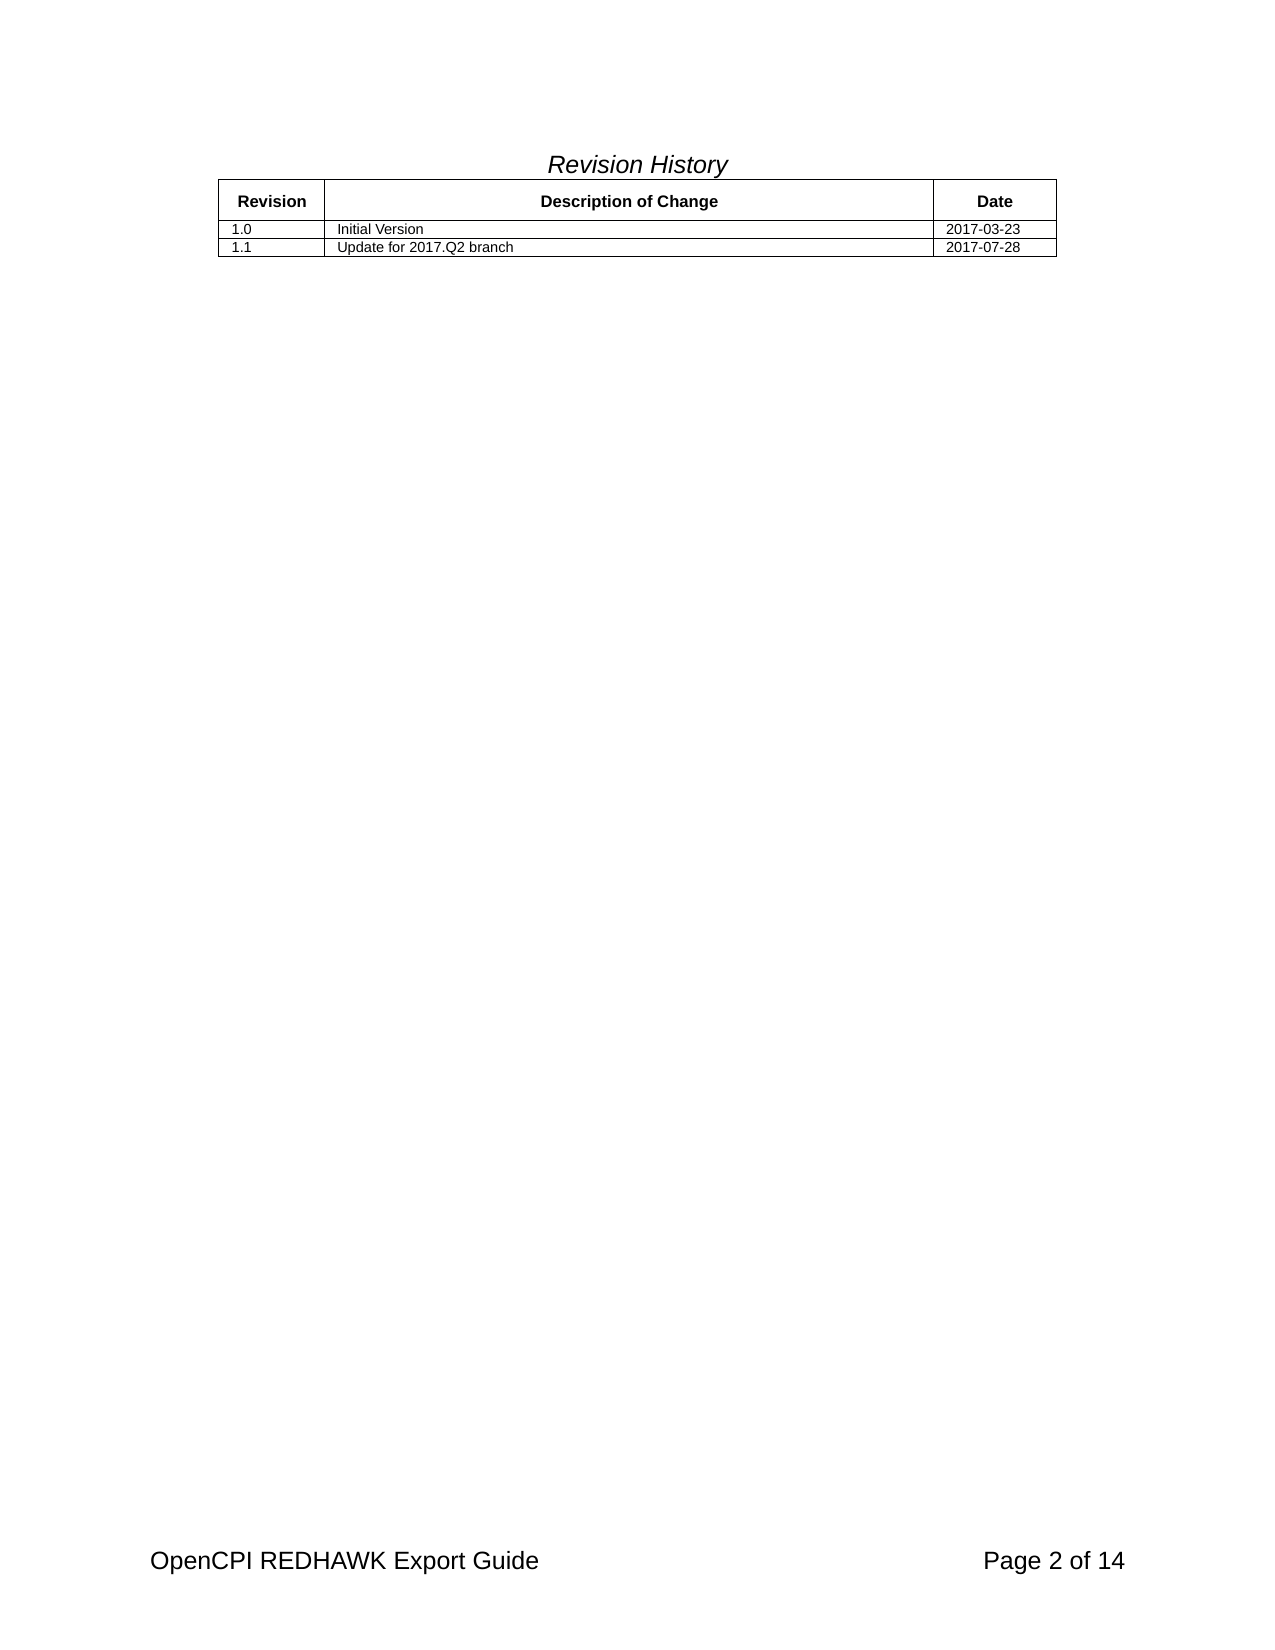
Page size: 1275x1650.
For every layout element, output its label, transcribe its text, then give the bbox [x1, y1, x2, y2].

table_cell 1.0 [219, 221, 324, 238]
table_cell Initial Version [325, 221, 933, 238]
table_cell 2017-07-28 [934, 239, 1056, 256]
table_header Date [934, 180, 1056, 220]
text Revision History [150, 150, 1125, 179]
table_cell 1.1 [219, 239, 324, 256]
table_cell Update for 2017.Q2 branch [325, 239, 933, 256]
table_header Description of Change [325, 180, 933, 220]
table_cell 2017-03-23 [934, 221, 1056, 238]
table_header Revision [219, 180, 324, 220]
